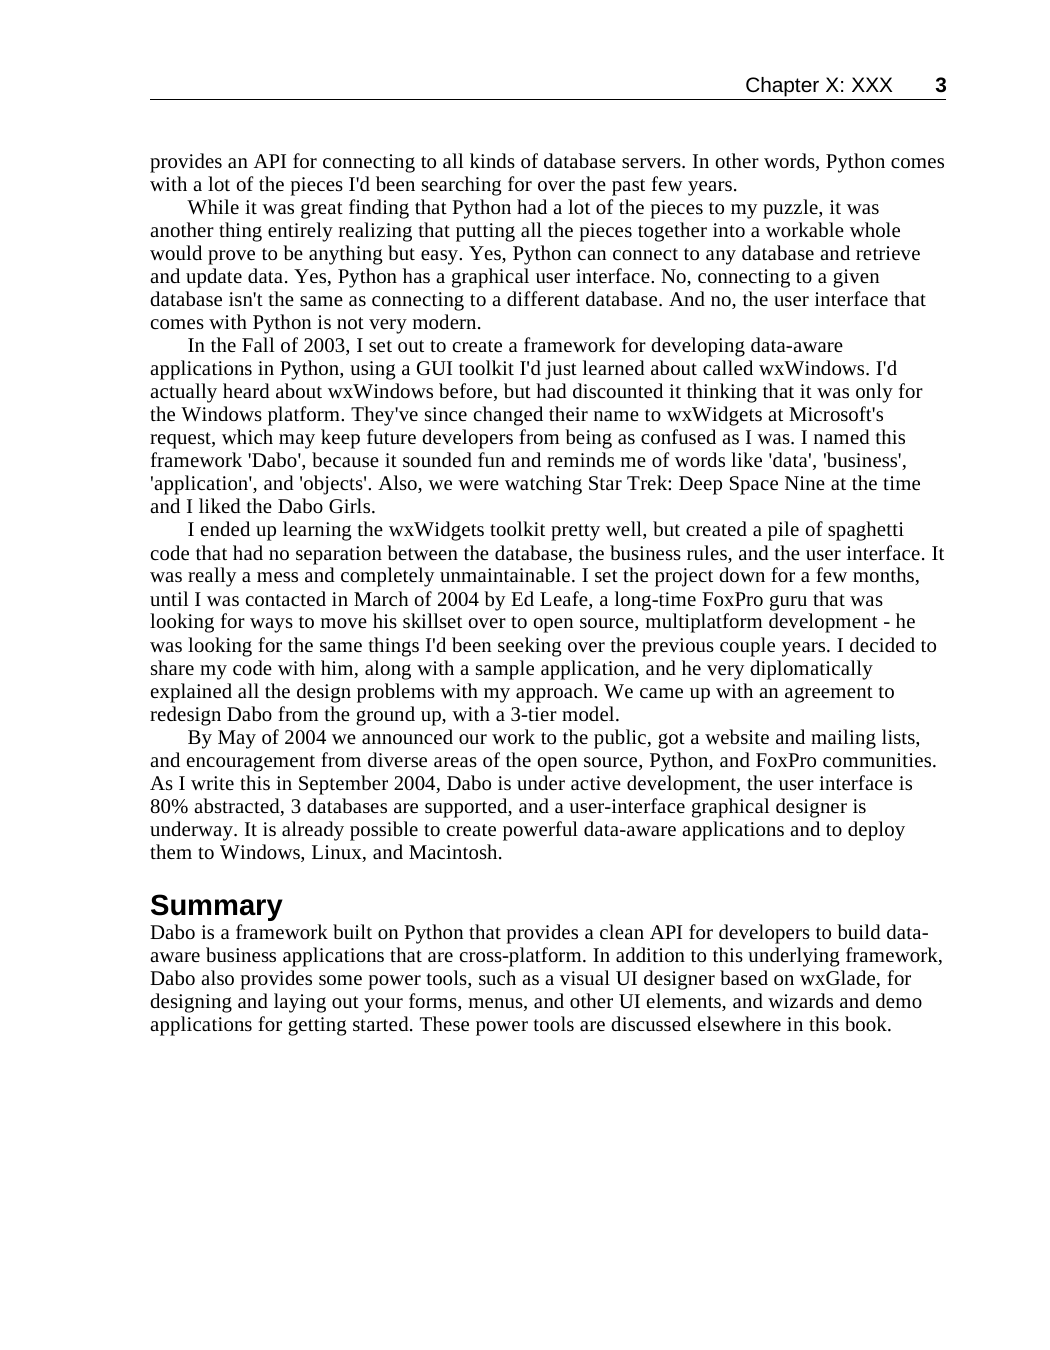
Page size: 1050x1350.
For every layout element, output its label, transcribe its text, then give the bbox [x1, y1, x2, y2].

text Summary [150, 889, 946, 921]
text provides an API for connecting to all kinds of database servers. In other words, Python comes with a lot of the pieces I'd been searching for over the past few years. [150, 150, 946, 196]
text I ended up learning the wxWidgets toolkit pretty well, but created a pile of spaghetti code that had no separation between the database, the business rules, and the user interface. It was really a mess and completely unmaintainable. I set the project down for a few months, until I was contacted in March of 2004 by Ed Leafe, a long-time FoxPro guru that was looking for ways to move his skillset over to open source, multiplatform development - he was looking for the same things I'd been seeking over the previous couple years. I decided to share my code with him, along with a sample application, and he very diplomatically explained all the design problems with my approach. We came up with an agreement to redesign Dabo from the ground up, with a 3-tier model. [150, 518, 946, 726]
text Dabo is a framework built on Python that provides a clean API for developers to build data-aware business applications that are cross-platform. In addition to this underlying framework, Dabo also provides some power tools, such as a visual UI designer based on wxGlade, for designing and laying out your forms, menus, and other UI elements, and wizards and demo applications for getting started. These power tools are discussed elsewhere in this book. [150, 921, 946, 1036]
text By May of 2004 we announced our work to the public, got a website and mailing lists, and encouragement from diverse areas of the open source, Python, and FoxPro communities. As I write this in September 2004, Dabo is under active development, the user interface is 80% abstracted, 3 databases are supported, and a user-interface graphical designer is underway. It is already possible to create powerful data-aware applications and to deploy them to Windows, Linux, and Macintosh. [150, 726, 946, 864]
text In the Fall of 2003, I set out to create a framework for developing data-aware applications in Python, using a GUI toolkit I'd just learned about called wxWindows. I'd actually heard about wxWindows before, but had discounted it thinking that it was only for the Windows platform. They've since changed their name to wxWidgets at Microsoft's request, which may keep future developers from being as confused as I was. I named this framework 'Dabo', because it sounded fun and reminds me of words like 'data', 'business', 'application', and 'objects'. Also, we were watching Star Trek: Deep Space Nine at the time and I liked the Dabo Girls. [150, 334, 946, 518]
text While it was great finding that Python had a lot of the pieces to my puzzle, it was another thing entirely realizing that putting all the pieces together into a workable whole would prove to be anything but easy. Yes, Python can connect to any database and retrieve and update data. Yes, Python has a graphical user interface. No, connecting to a given database isn't the same as connecting to a different database. And no, the user interface that comes with Python is not very modern. [150, 196, 946, 334]
